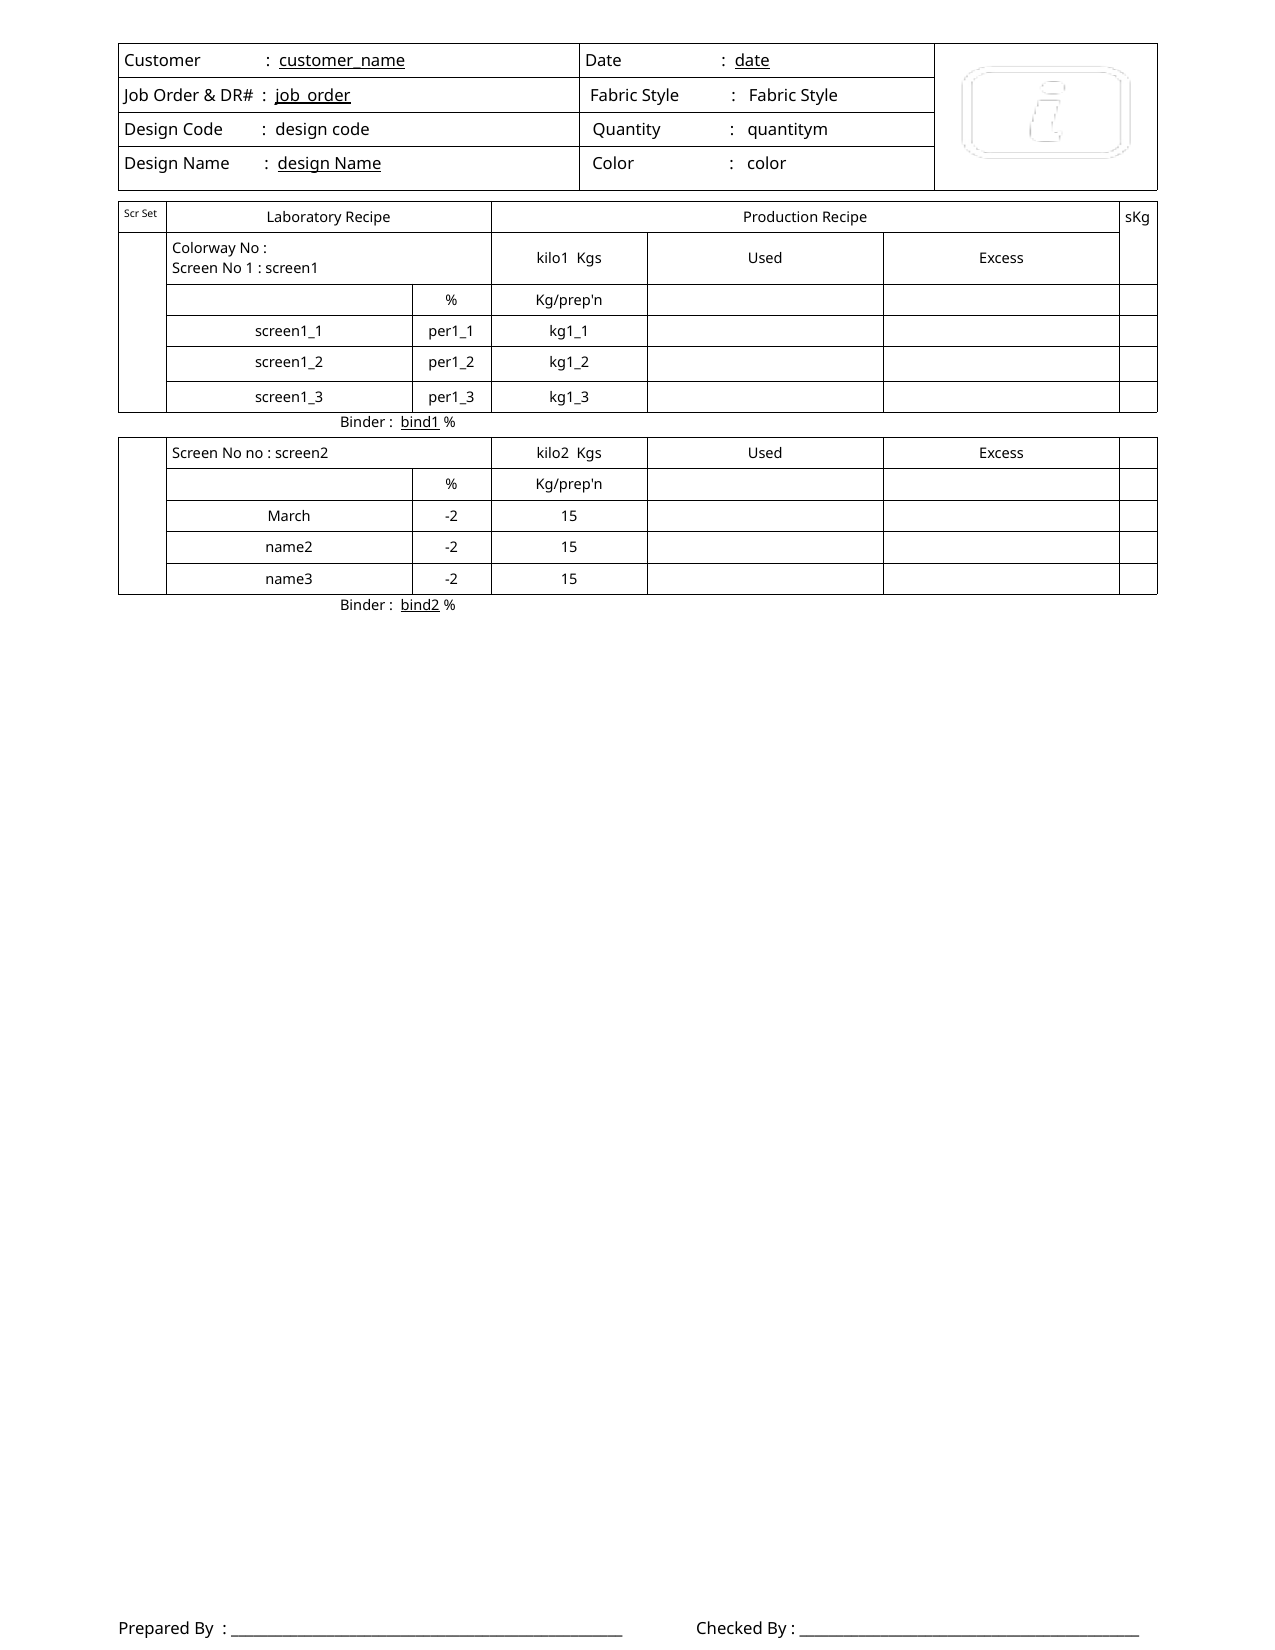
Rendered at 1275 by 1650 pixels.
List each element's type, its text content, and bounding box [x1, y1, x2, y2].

table_cell Fabric Style : Fabric Style [580, 78, 934, 112]
table_cell Design Name : design Name [119, 147, 579, 190]
table_cell [648, 382, 883, 412]
table_cell name2 [167, 532, 412, 563]
table_cell Job Order & DR# : job_order [119, 78, 579, 112]
table_header Scr Set [119, 202, 166, 232]
text Binder : bind2 % [118, 595, 1157, 614]
table_cell [648, 469, 883, 500]
table_cell [884, 382, 1119, 412]
text Binder : bind1 % [118, 413, 1157, 432]
table_cell Kg/prep'n [492, 285, 647, 315]
text <forEach items="print" var="m" element="section"/> [118, 432, 1157, 437]
table_header sKg [1120, 202, 1157, 283]
table_cell kg1_1 [492, 316, 647, 346]
table_cell March [167, 501, 412, 531]
table_cell % [413, 469, 491, 500]
table_cell kg1_2 [492, 347, 647, 381]
table_header Screen No no : screen2 [167, 438, 491, 468]
table_header Excess [884, 438, 1119, 468]
table_header [1120, 438, 1157, 468]
table_cell [884, 532, 1119, 563]
picture [941, 48, 1148, 179]
table_cell screen1_1 [167, 316, 412, 346]
table_cell [1120, 285, 1157, 315]
table_header Laboratory Recipe [167, 202, 491, 232]
table_cell [1120, 347, 1157, 381]
table_header [119, 438, 166, 594]
table_cell [884, 347, 1119, 381]
table_cell % [413, 285, 491, 315]
table_cell [167, 469, 412, 500]
table_cell [167, 285, 412, 315]
table_cell Kg/prep'n [492, 469, 647, 500]
table_header Production Recipe [492, 202, 1119, 232]
table_cell [1120, 532, 1157, 563]
table_cell [648, 347, 883, 381]
table_cell screen1_2 [167, 347, 412, 381]
table_cell [1120, 469, 1157, 500]
table_cell Design Code : design code [119, 113, 579, 146]
table_cell per1_1 [413, 316, 491, 346]
table_cell [648, 501, 883, 531]
table_cell per1_3 [413, 382, 491, 412]
table_cell [884, 564, 1119, 594]
table_header Customer : customer_name [119, 44, 579, 77]
table_cell -2 [413, 564, 491, 594]
table_cell 15 [492, 532, 647, 563]
table_cell [884, 285, 1119, 315]
table_cell -2 [413, 532, 491, 563]
table_cell [1120, 382, 1157, 412]
table_cell 15 [492, 564, 647, 594]
table_header Date : date [580, 44, 934, 77]
table_cell name3 [167, 564, 412, 594]
table_cell -2 [413, 501, 491, 531]
table_cell Color : color [580, 147, 934, 190]
table_cell [884, 469, 1119, 500]
table_cell per1_2 [413, 347, 491, 381]
table_cell 15 [492, 501, 647, 531]
table_cell [884, 316, 1119, 346]
table_cell [119, 233, 166, 412]
table_header Used [648, 438, 883, 468]
table_cell kg1_3 [492, 382, 647, 412]
table_cell [884, 501, 1119, 531]
table_cell [648, 564, 883, 594]
table_cell kilo1 Kgs [492, 233, 647, 283]
table_cell screen1_3 [167, 382, 412, 412]
table_header kilo2 Kgs [492, 438, 647, 468]
table_cell [1120, 501, 1157, 531]
table_cell Excess [884, 233, 1119, 283]
table_cell [648, 532, 883, 563]
table_cell [648, 316, 883, 346]
table_cell [1120, 564, 1157, 594]
table_cell Quantity : quantitym [580, 113, 934, 146]
table_cell [648, 285, 883, 315]
table_cell Used [648, 233, 883, 283]
table_cell [1120, 316, 1157, 346]
table_header [935, 44, 1157, 190]
table_cell Colorway No : Screen No 1 : screen1 [167, 233, 491, 283]
